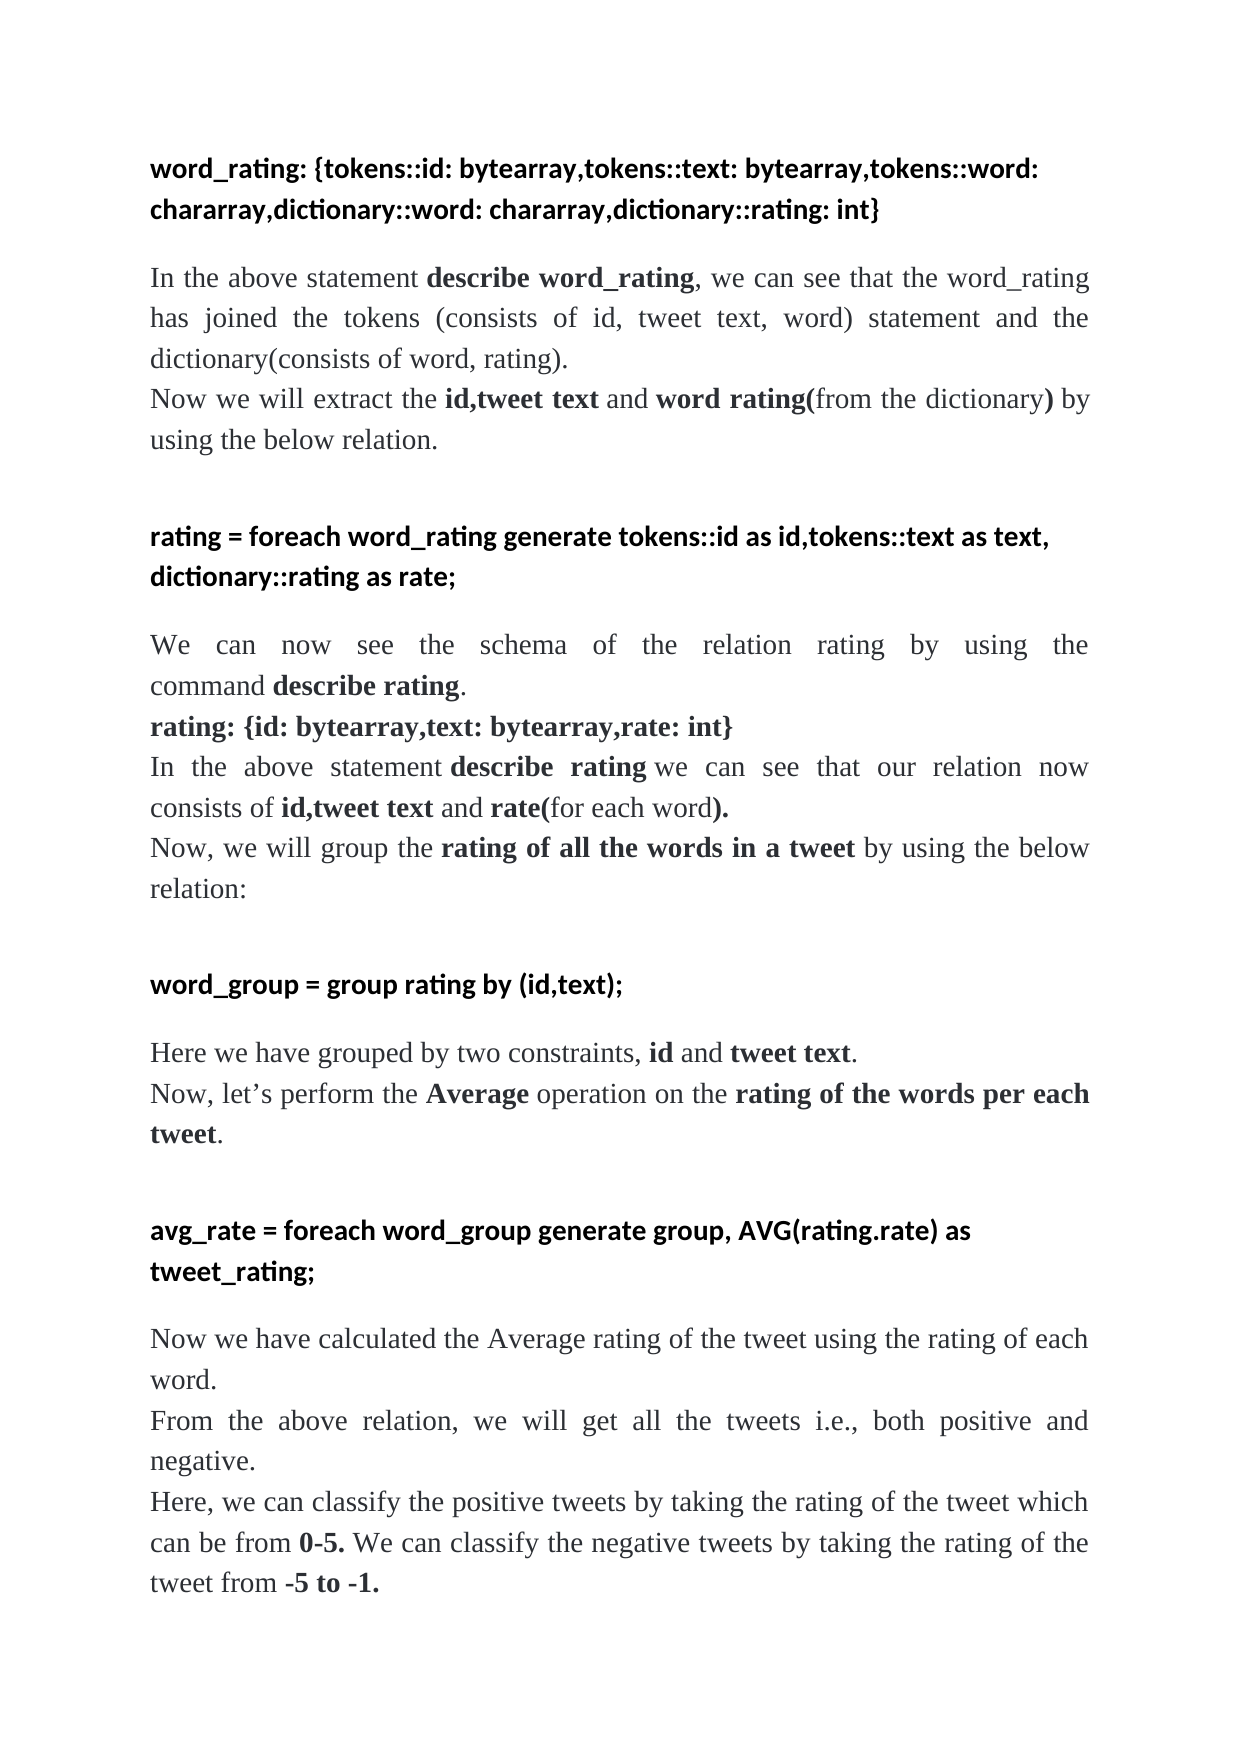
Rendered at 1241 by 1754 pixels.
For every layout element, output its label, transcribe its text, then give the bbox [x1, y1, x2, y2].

text Now we will extract the id,tweet text and word rating(from the dictionary) by using the below relation. [150, 374, 1090, 456]
text In the above statement describe word_rating, we can see that the word_rating has joined the tokens (consists of id, tweet text, word) statement and the dictionary(consists of word, rating). [150, 253, 1090, 374]
text We can now see the schema of the relation rating by using the command describe rating. [150, 620, 1090, 702]
text Now we have calculated the Average rating of the tweet using the rating of each word. [150, 1314, 1090, 1396]
text rating: {id: bytearray,text: bytearray,rate: int} [150, 702, 1090, 742]
text From the above relation, we will get all the tweets i.e., both positive and negative. [150, 1396, 1090, 1477]
text avg_rate = foreach word_group generate group, AVG(rating.rate) as tweet_rating; [150, 1212, 1090, 1288]
text Here, we can classify the positive tweets by taking the rating of the tweet which can be from 0-5. We can classify the negative tweets by taking the rating of the tweet from -5 to -1. [150, 1477, 1090, 1599]
text Now, we will group the rating of all the words in a tweet by using the below relation: [150, 823, 1090, 905]
text word_rating: {tokens::id: bytearray,tokens::text: bytearray,tokens::word: chararray,dictionary::word: chararray,dictionary::rating: int} [150, 150, 1090, 227]
text word_group = group rating by (id,text); [150, 966, 1090, 1002]
text In the above statement describe rating we can see that our relation now consists of id,tweet text and rate(for each word). [150, 742, 1090, 823]
text rating = foreach word_rating generate tokens::id as id,tokens::text as text, dictionary::rating as rate; [150, 518, 1090, 594]
text Now, let’s perform the Average operation on the rating of the words per each tweet. [150, 1069, 1090, 1150]
text Here we have grouped by two constraints, id and tweet text. [150, 1028, 1090, 1069]
